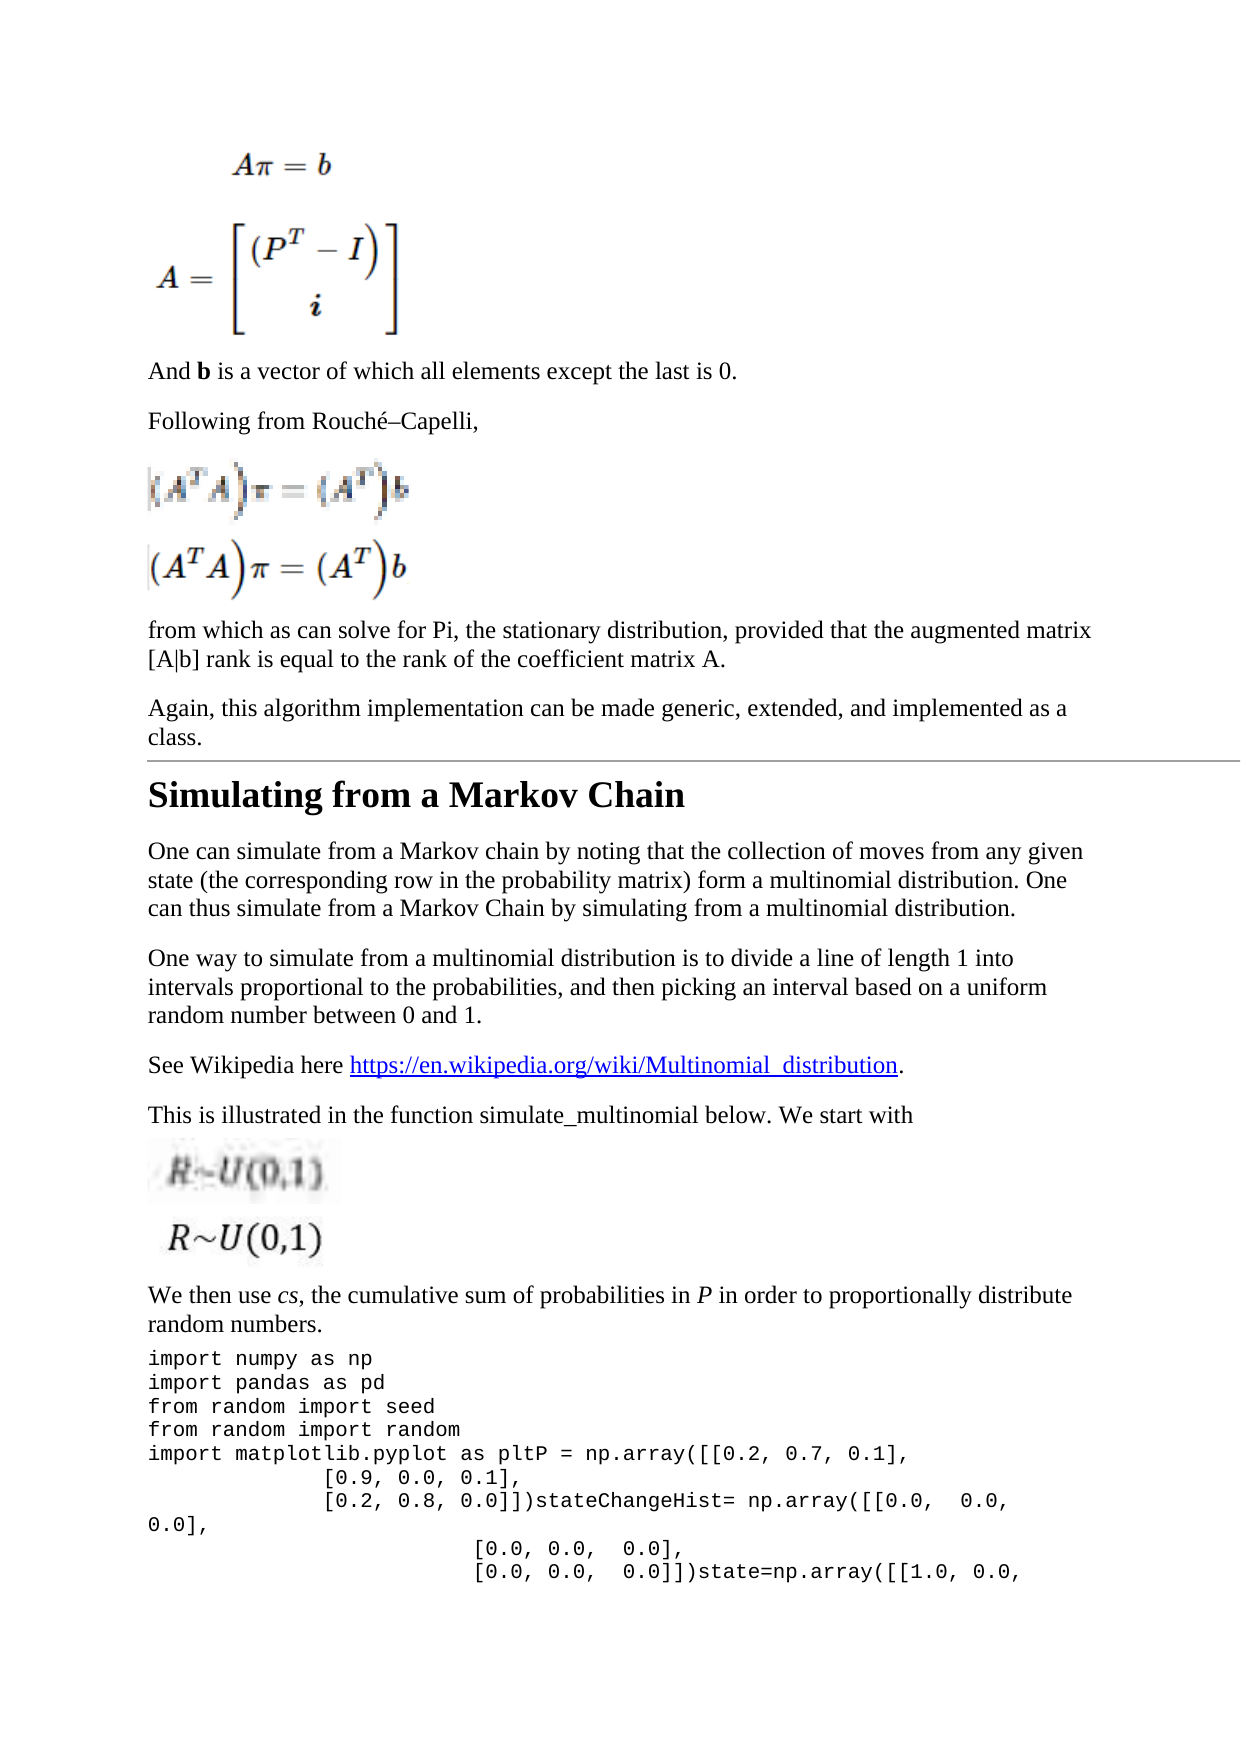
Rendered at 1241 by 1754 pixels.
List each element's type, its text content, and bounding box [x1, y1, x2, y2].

subtitle Simulating from a Markov Chain [148, 772, 1093, 815]
text One can simulate from a Markov chain by noting that the collection of moves from any given state (the corresponding row in the probability matrix) form a multinomial distribution. One can thus simulate from a Markov Chain by simulating from a multinomial distribution. [148, 836, 1093, 922]
text import numpy as np import pandas as pd from random import seed from random import random import matplotlib.pyplot as pltP = np.array([[0.2, 0.7, 0.1], [0.9, 0.0, 0.1], [0.2, 0.8, 0.0]])stateChangeHist= np.array([[0.0, 0.0, 0.0], [0.0, 0.0, 0.0], [0.0, 0.0, 0.0]])state=np.array([[1.0, 0.0, [148, 1348, 1093, 1585]
text from which as can solve for Pi, the stationary distribution, provided that the augmented matrix [A|b] rank is equal to the rank of the coefficient matrix A. [148, 615, 1093, 672]
text And b is a vector of which all elements except the last is 0. [148, 356, 1093, 385]
text We then use cs, the cumulative sum of probabilities in P in order to proportionally distribute random numbers. [148, 1281, 1093, 1338]
text Again, this algorithm implementation can be made generic, extended, and implemented as a class. [148, 693, 1093, 751]
text This is illustrated in the function simulate_multinomial below. We start with [148, 1100, 1093, 1128]
text Following from Rouché–Capelli, [148, 406, 1093, 435]
text See Wikipedia here https://en.wikipedia.org/wiki/Multinomial_distribution. [148, 1050, 1093, 1079]
text One way to simulate from a multinomial distribution is to divide a line of length 1 into intervals proportional to the probabilities, and then picking an interval based on a uniform random number between 0 and 1. [148, 943, 1093, 1029]
